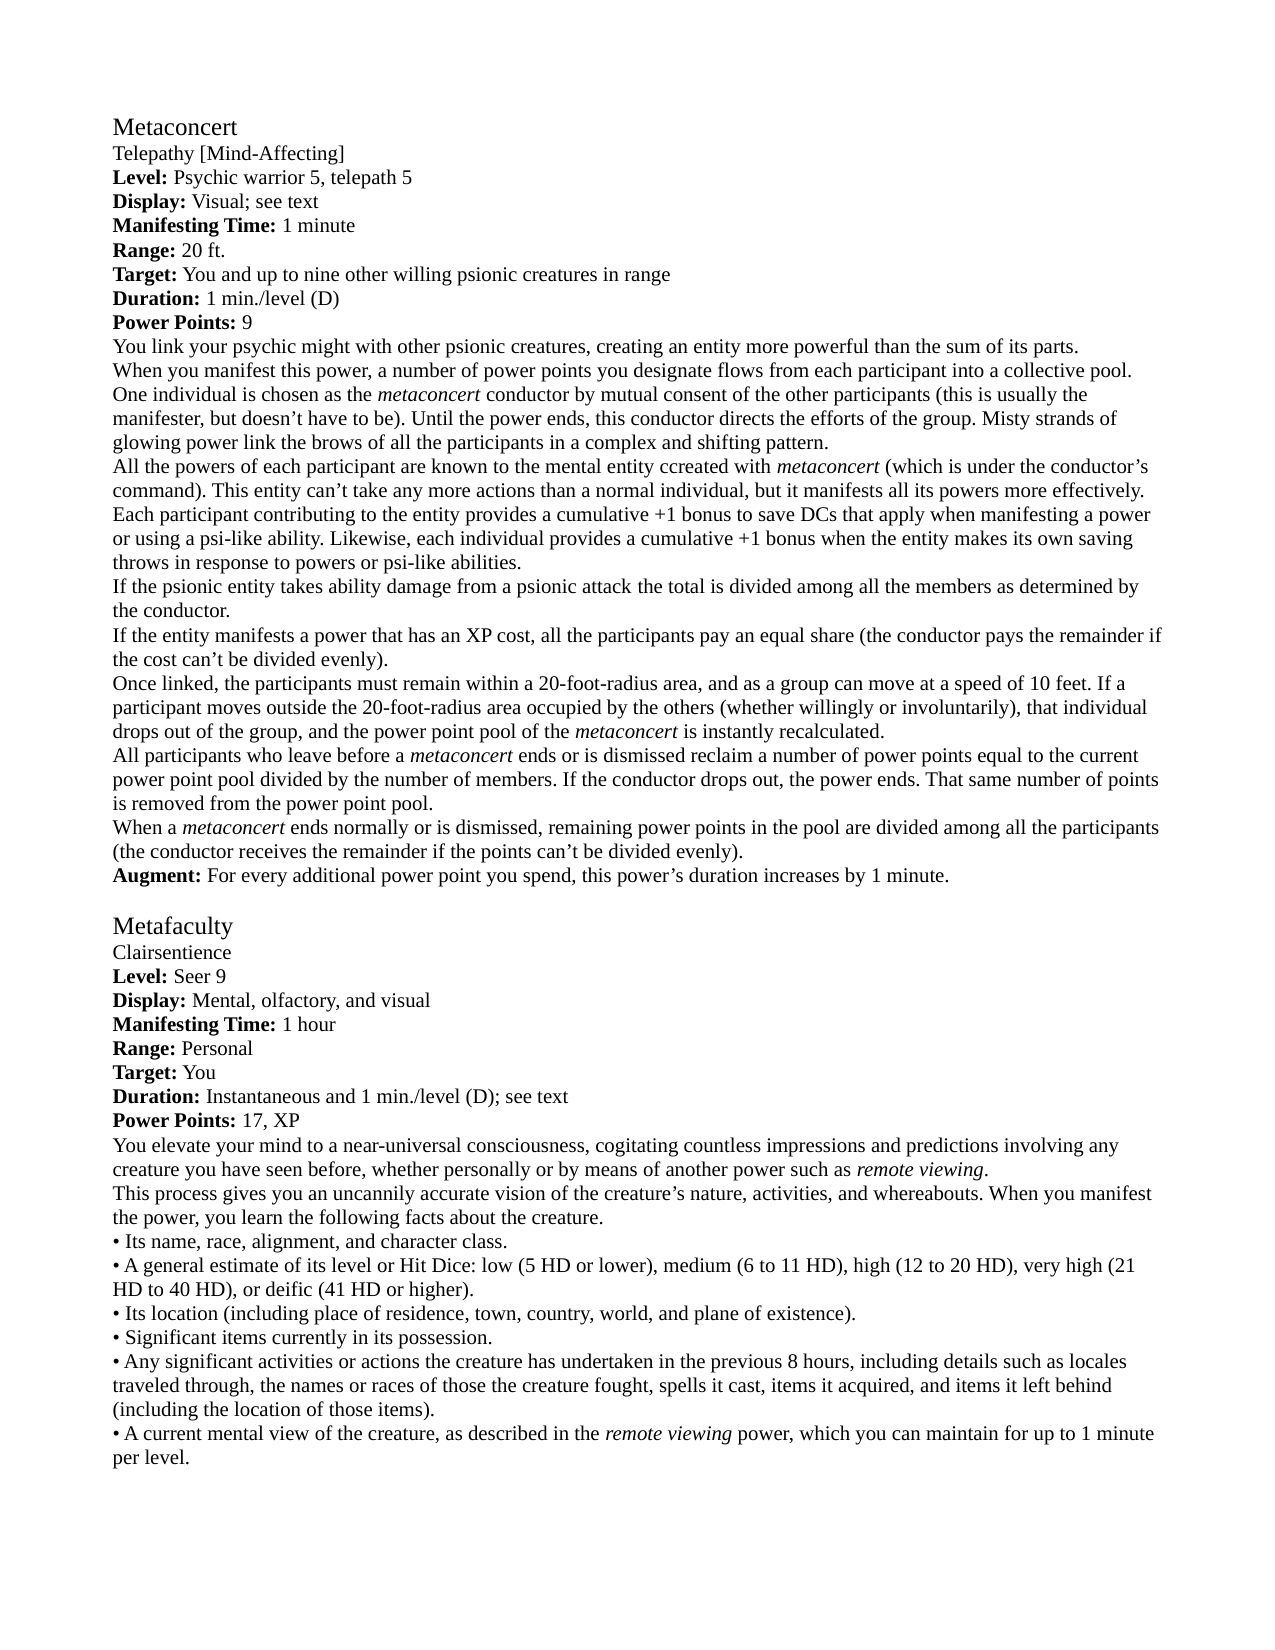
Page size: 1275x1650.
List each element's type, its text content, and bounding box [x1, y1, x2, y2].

text Display: Visual; see text [112, 189, 1162, 213]
text Duration: 1 min./level (D) [112, 286, 1162, 310]
text Telepathy [Mind-Affecting] [112, 141, 1162, 165]
text Duration: Instantaneous and 1 min./level (D); see text [112, 1084, 1162, 1108]
text Manifesting Time: 1 hour [112, 1012, 1162, 1036]
text Target: You and up to nine other willing psionic creatures in range [112, 262, 1162, 286]
text If the entity manifests a power that has an XP cost, all the participants pay an equal share (the conductor pays the remainder if the cost can’t be divided evenly). [112, 622, 1162, 671]
text All the powers of each participant are known to the mental entity ccreated with metaconcert (which is under the conductor’s command). This entity can’t take any more actions than a normal individual, but it manifests all its powers more effectively. Each participant contributing to the entity provides a cumulative +1 bonus to save DCs that apply when manifesting a power or using a psi-like ability. Likewise, each individual provides a cumulative +1 bonus when the entity makes its own saving throws in response to powers or psi-like abilities. [112, 454, 1162, 574]
text Target: You [112, 1060, 1162, 1084]
text This process gives you an uncannily accurate vision of the creature’s nature, activities, and whereabouts. When you manifest the power, you learn the following facts about the creature. [112, 1181, 1162, 1229]
text • A current mental view of the creature, as described in the remote viewing power, which you can maintain for up to 1 minute per level. [112, 1421, 1162, 1469]
text • Any significant activities or actions the creature has undertaken in the previous 8 hours, including details such as locales traveled through, the names or races of those the creature fought, spells it cast, items it acquired, and items it left behind (including the location of those items). [112, 1349, 1162, 1421]
subtitle Metafaculty [112, 911, 1162, 940]
text Augment: For every additional power point you spend, this power’s duration increases by 1 minute. [112, 863, 1162, 887]
text Range: 20 ft. [112, 237, 1162, 262]
text • Its name, race, alignment, and character class. [112, 1229, 1162, 1253]
text You elevate your mind to a near-universal consciousness, cogitating countless impressions and predictions involving any creature you have seen before, whether personally or by means of another power such as remote viewing. [112, 1132, 1162, 1181]
text • Its location (including place of residence, town, country, world, and plane of existence). [112, 1301, 1162, 1325]
text Level: Seer 9 [112, 964, 1162, 988]
text Clairsentience [112, 940, 1162, 964]
text Power Points: 9 [112, 310, 1162, 334]
text Manifesting Time: 1 minute [112, 213, 1162, 237]
text • Significant items currently in its possession. [112, 1325, 1162, 1349]
text If the psionic entity takes ability damage from a psionic attack the total is divided among all the members as determined by the conductor. [112, 574, 1162, 622]
subtitle Metaconcert [112, 112, 1162, 141]
text Level: Psychic warrior 5, telepath 5 [112, 165, 1162, 189]
text Power Points: 17, XP [112, 1108, 1162, 1132]
text Once linked, the participants must remain within a 20-foot-radius area, and as a group can move at a speed of 10 feet. If a participant moves outside the 20-foot-radius area occupied by the others (whether willingly or involuntarily), that individual drops out of the group, and the power point pool of the metaconcert is instantly recalculated. [112, 671, 1162, 743]
text Range: Personal [112, 1036, 1162, 1060]
text Display: Mental, olfactory, and visual [112, 988, 1162, 1012]
text • A general estimate of its level or Hit Dice: low (5 HD or lower), medium (6 to 11 HD), high (12 to 20 HD), very high (21 HD to 40 HD), or deific (41 HD or higher). [112, 1253, 1162, 1301]
text When a metaconcert ends normally or is dismissed, remaining power points in the pool are divided among all the participants (the conductor receives the remainder if the points can’t be divided evenly). [112, 815, 1162, 863]
text All participants who leave before a metaconcert ends or is dismissed reclaim a number of power points equal to the current power point pool divided by the number of members. If the conductor drops out, the power ends. That same number of points is removed from the power point pool. [112, 743, 1162, 815]
text When you manifest this power, a number of power points you designate flows from each participant into a collective pool. One individual is chosen as the metaconcert conductor by mutual consent of the other participants (this is usually the manifester, but doesn’t have to be). Until the power ends, this conductor directs the efforts of the group. Misty strands of glowing power link the brows of all the participants in a complex and shifting pattern. [112, 358, 1162, 454]
text You link your psychic might with other psionic creatures, creating an entity more powerful than the sum of its parts. [112, 334, 1162, 358]
